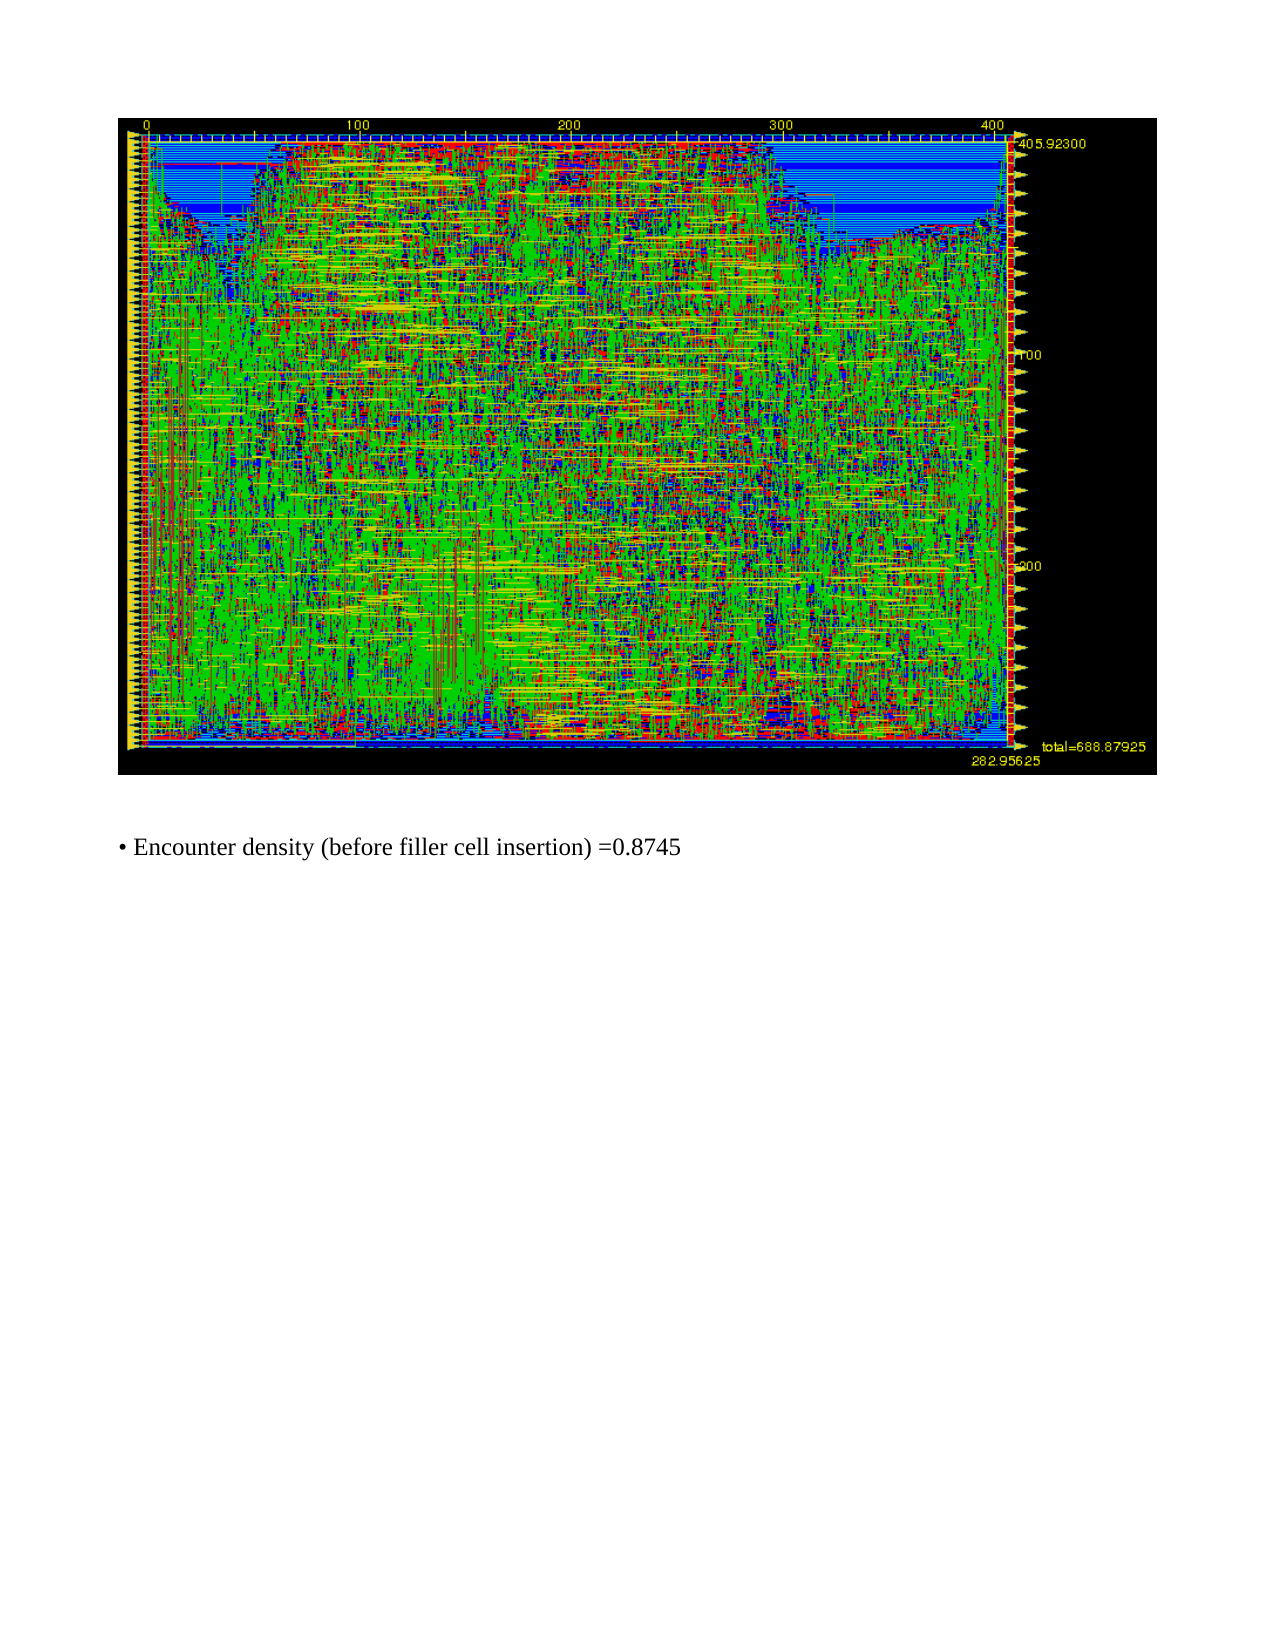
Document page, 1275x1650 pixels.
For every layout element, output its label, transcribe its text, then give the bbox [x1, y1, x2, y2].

text • Encounter density (before filler cell insertion) =0.8745 [118, 832, 1157, 861]
picture [118, 118, 1157, 775]
